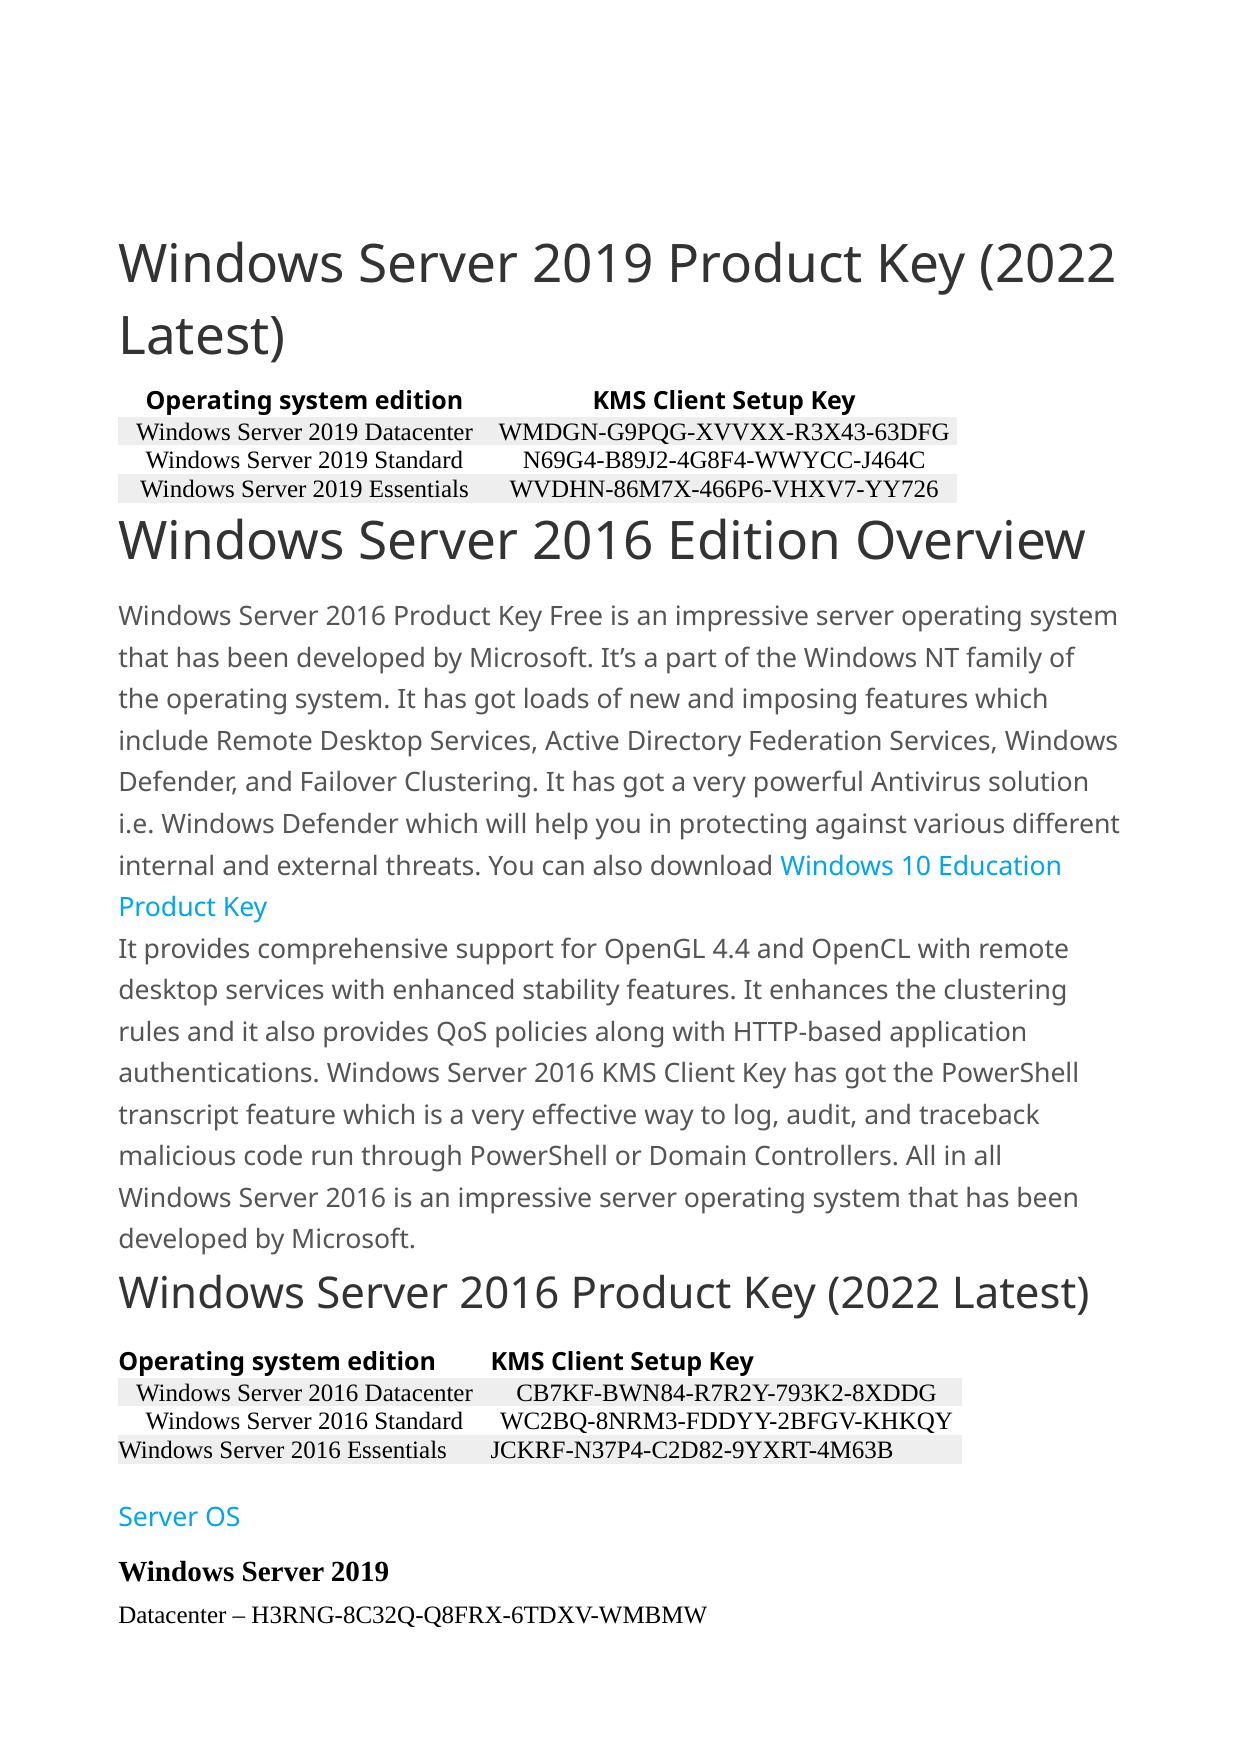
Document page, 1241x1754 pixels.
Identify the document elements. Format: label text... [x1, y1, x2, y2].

table_cell Windows Server 2019 Datacenter [118, 417, 490, 445]
table_cell JCKRF-N37P4-C2D82-9YXRT-4M63B [490, 1435, 962, 1464]
table_header Operating system edition [118, 1344, 490, 1378]
text Datacenter – H3RNG-8C32Q-Q8FRX-6TDXV-WMBMW [118, 1600, 1122, 1629]
table_cell WMDGN-G9PQG-XVVXX-R3X43-63DFG [490, 417, 957, 445]
table_header KMS Client Setup Key [490, 383, 957, 417]
table_cell Windows Server 2019 Essentials [118, 474, 490, 503]
table_cell Windows Server 2016 Essentials [118, 1435, 490, 1464]
subtitle Windows Server 2019 Product Key (2022 Latest) [118, 225, 1122, 370]
table_cell Windows Server 2019 Standard [118, 445, 490, 474]
text It provides comprehensive support for OpenGL 4.4 and OpenCL with remote desktop services with enhanced stability features. It enhances the clustering rules and it also provides QoS policies along with HTTP-based application authentications. Windows Server 2016 KMS Client Key has got the PowerShell transcript feature which is a very effective way to log, audit, and traceback malicious code run through PowerShell or Domain Controllers. All in all Windows Server 2016 is an impressive server operating system that has been developed by Microsoft. [118, 929, 1122, 1257]
table_header Operating system edition [118, 383, 490, 417]
table_cell WVDHN-86M7X-466P6-VHXV7-YY726 [490, 474, 957, 503]
text Server OS [118, 1464, 1122, 1534]
table_cell CB7KF-BWN84-R7R2Y-793K2-8XDDG [490, 1378, 962, 1406]
table_header KMS Client Setup Key [490, 1344, 962, 1378]
table_cell WC2BQ-8NRM3-FDDYY-2BFGV-KHKQY [490, 1406, 962, 1435]
table_cell Windows Server 2016 Standard [118, 1406, 490, 1435]
text Windows Server 2016 Product Key Free is an impressive server operating system that has been developed by Microsoft. It’s a part of the Windows NT family of the operating system. It has got loads of new and imposing features which include Remote Desktop Services, Active Directory Federation Services, Windows Defender, and Failover Clustering. It has got a very powerful Antivirus solution i.e. Windows Defender which will help you in protecting against various different internal and external threats. You can also download Windows 10 Education Product Key [118, 597, 1122, 924]
subtitle Windows Server 2016 Product Key (2022 Latest) [118, 1262, 1122, 1322]
subtitle Windows Server 2016 Edition Overview [118, 503, 1122, 575]
subtitle Windows Server 2019 [118, 1554, 1122, 1588]
table_cell N69G4-B89J2-4G8F4-WWYCC-J464C [490, 445, 957, 474]
table_cell Windows Server 2016 Datacenter [118, 1378, 490, 1406]
